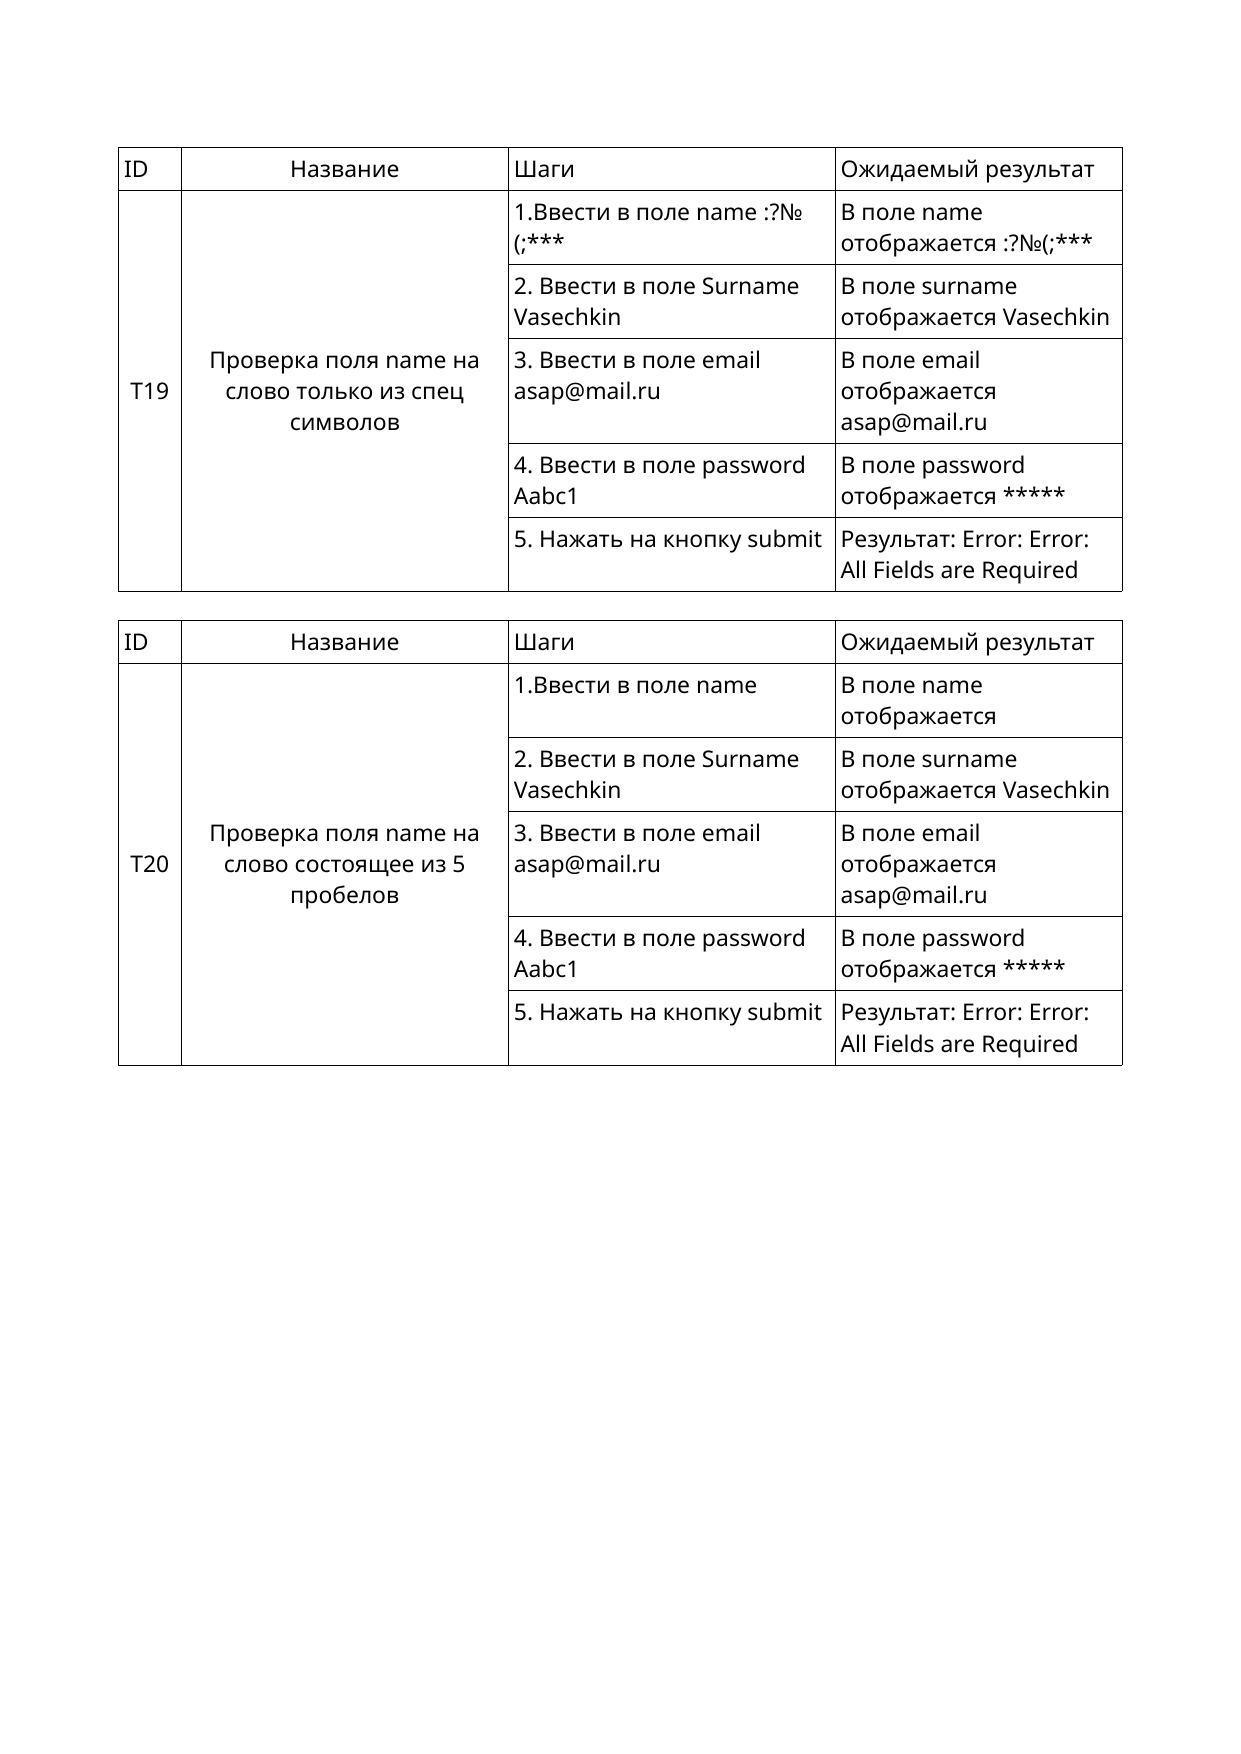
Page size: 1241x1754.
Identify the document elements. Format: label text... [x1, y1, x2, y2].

table_header ID [119, 621, 181, 663]
table_cell 4. Ввести в поле password Aabc1 [509, 444, 835, 517]
table_header Название [182, 621, 508, 663]
table_cell В поле email отображается asap@mail.ru [836, 339, 1122, 443]
table_cell В поле name отображается [836, 664, 1122, 737]
table_cell Результат: Error: Error: All Fields are Required [836, 518, 1122, 591]
table_cell 3. Ввести в поле email asap@mail.ru [509, 339, 835, 443]
table_cell В поле email отображается asap@mail.ru [836, 812, 1122, 916]
table_cell Проверка поля name на слово только из спец символов [182, 191, 508, 591]
table_header Шаги [509, 148, 835, 190]
table_cell Проверка поля name на слово состоящее из 5 пробелов [182, 664, 508, 1064]
table_cell 4. Ввести в поле password Aabc1 [509, 917, 835, 990]
table_header Шаги [509, 621, 835, 663]
table_cell В поле surname отображается Vasechkin [836, 265, 1122, 338]
table_cell T19 [119, 191, 181, 591]
table_cell T20 [119, 664, 181, 1064]
table_cell 5. Нажать на кнопку submit [509, 991, 835, 1064]
table_cell В поле password отображается ***** [836, 917, 1122, 990]
table_cell 1.Ввести в поле name [509, 664, 835, 737]
table_cell 2. Ввести в поле Surname Vasechkin [509, 738, 835, 811]
table_cell В поле password отображается ***** [836, 444, 1122, 517]
table_cell В поле surname отображается Vasechkin [836, 738, 1122, 811]
table_cell 3. Ввести в поле email asap@mail.ru [509, 812, 835, 916]
table_cell 1.Ввести в поле name :?№(;*** [509, 191, 835, 264]
table_cell Результат: Error: Error: All Fields are Required [836, 991, 1122, 1064]
table_cell 5. Нажать на кнопку submit [509, 518, 835, 591]
table_header ID [119, 148, 181, 190]
table_cell В поле name отображается :?№(;*** [836, 191, 1122, 264]
table_header Ожидаемый результат [836, 148, 1122, 190]
table_cell 2. Ввести в поле Surname Vasechkin [509, 265, 835, 338]
table_header Ожидаемый результат [836, 621, 1122, 663]
table_header Название [182, 148, 508, 190]
